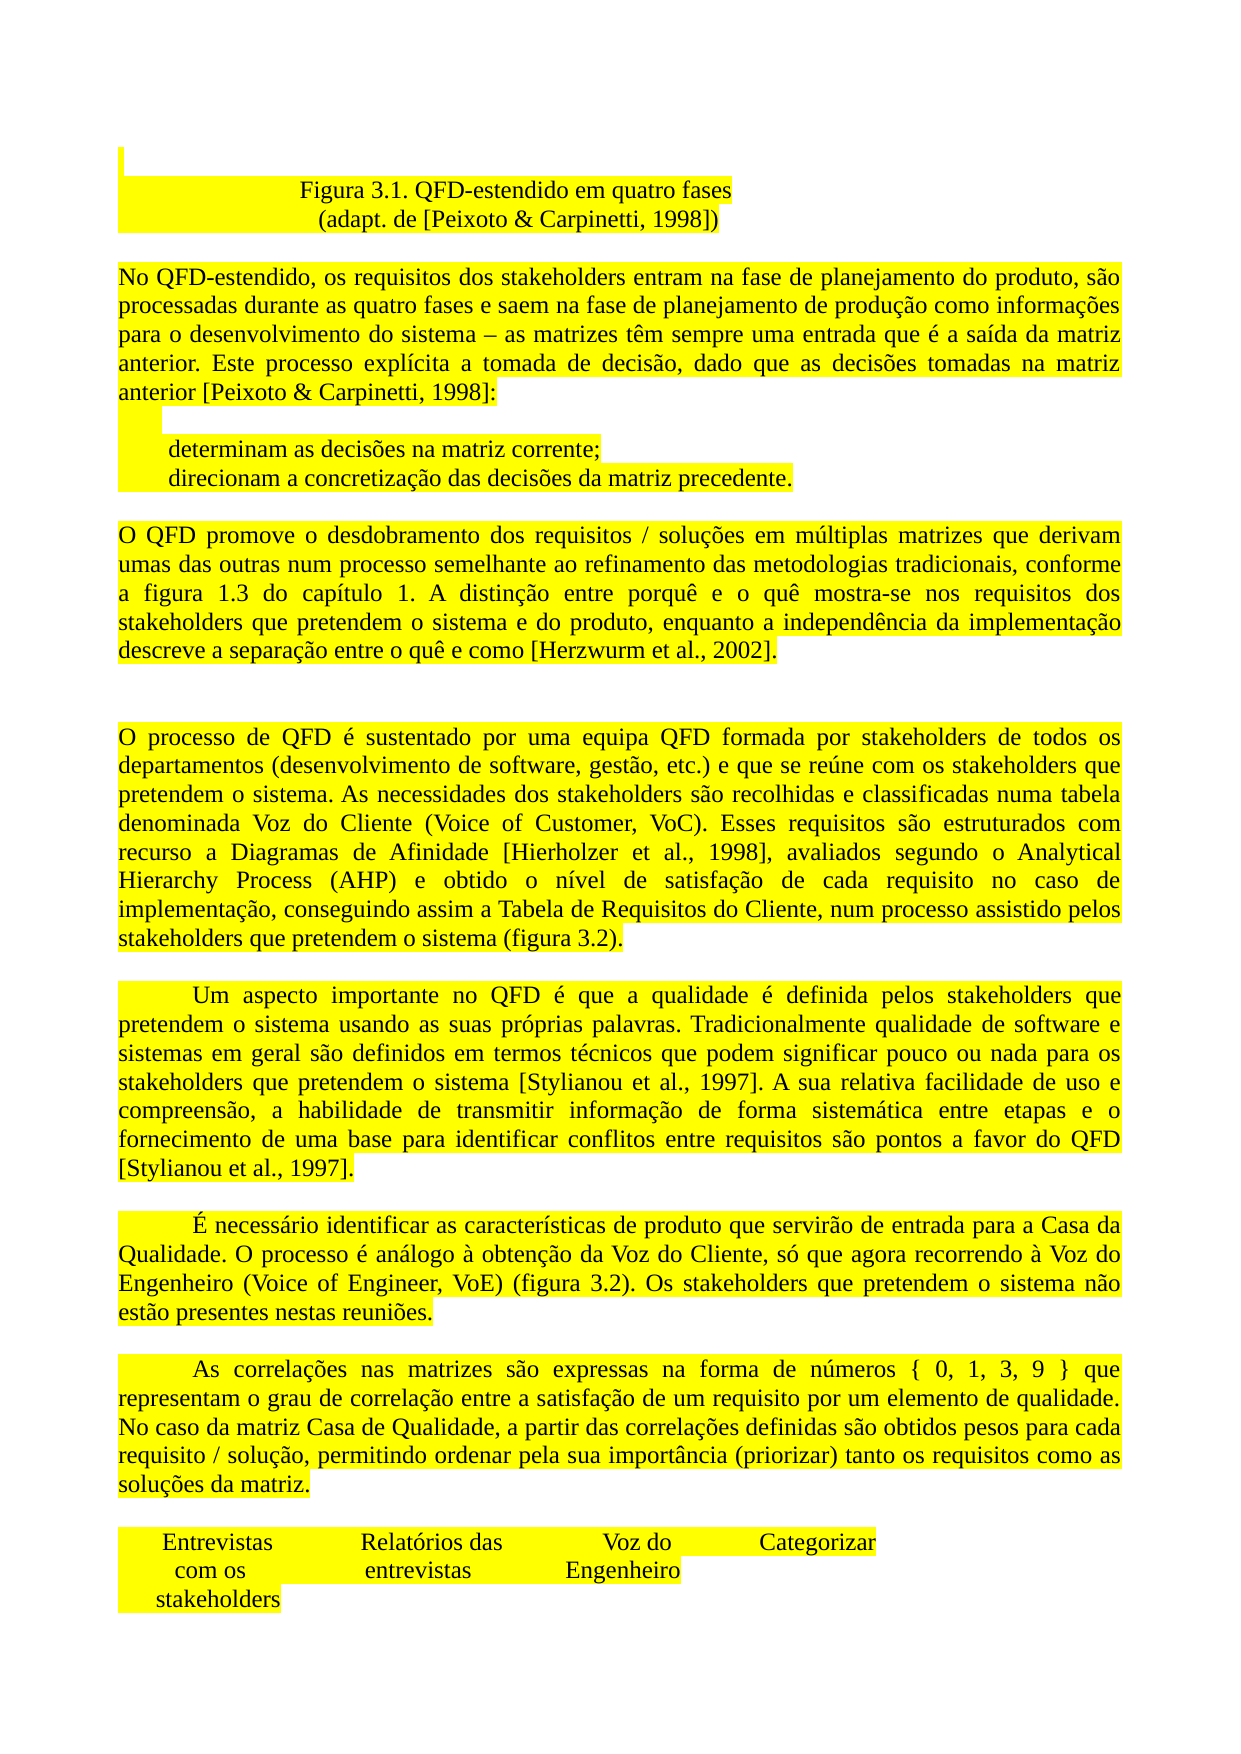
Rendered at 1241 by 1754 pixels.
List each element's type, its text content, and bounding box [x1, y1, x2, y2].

text É necessário identificar as características de produto que servirão de entrada para a Casa da Qualidade. O processo é análogo à obtenção da Voz do Cliente, só que agora recorrendo à Voz do Engenheiro (Voice of Engineer, VoE) (figura 3.2). Os stakeholders que pretendem o sistema não estão presentes nestas reuniões. [118, 1211, 1122, 1326]
text determinam as decisões na matriz corrente; [118, 434, 1122, 463]
text O QFD promove o desdobramento dos requisitos / soluções em múltiplas matrizes que derivam umas das outras num processo semelhante ao refinamento das metodologias tradicionais, conforme a figura 1.3 do capítulo 1. A distinção entre porquê e o quê mostra-se nos requisitos dos stakeholders que pretendem o sistema e do produto, enquanto a independência da implementação descreve a separação entre o quê e como [Herzwurm et al., 2002]. [118, 521, 1122, 664]
text O processo de QFD é sustentado por uma equipa QFD formada por stakeholders de todos os departamentos (desenvolvimento de software, gestão, etc.) e que se reúne com os stakeholders que pretendem o sistema. As necessidades dos stakeholders são recolhidas e classificadas numa tabela denominada Voz do Cliente (Voice of Customer, VoC). Esses requisitos são estruturados com recurso a Diagramas de Afinidade [Hierholzer et al., 1998], avaliados segundo o Analytical Hierarchy Process (AHP) e obtido o nível de satisfação de cada requisito no caso de implementação, conseguindo assim a Tabela de Requisitos do Cliente, num processo assistido pelos stakeholders que pretendem o sistema (figura 3.2). [118, 722, 1122, 952]
text As correlações nas matrizes são expressas na forma de números { 0, 1, 3, 9 } que representam o grau de correlação entre a satisfação de um requisito por um elemento de qualidade. No caso da matriz Casa de Qualidade, a partir das correlações definidas são obtidos pesos para cada requisito / solução, permitindo ordenar pela sua importância (priorizar) tanto os requisitos como as soluções da matriz. [118, 1354, 1122, 1498]
text No QFD-estendido, os requisitos dos stakeholders entram na fase de planejamento do produto, são processadas durante as quatro fases e saem na fase de planejamento de produção como informações para o desenvolvimento do sistema – as matrizes têm sempre uma entrada que é a saída da matriz anterior. Este processo explícita a tomada de decisão, dado que as decisões tomadas na matriz anterior [Peixoto & Carpinetti, 1998]: [118, 262, 1122, 406]
text Figura 3.1. QFD-estendido em quatro fases [118, 176, 1122, 204]
text Entrevistas Relatórios das Voz do Categorizar [118, 1527, 1122, 1556]
text Um aspecto importante no QFD é que a qualidade é definida pelos stakeholders que pretendem o sistema usando as suas próprias palavras. Tradicionalmente qualidade de software e sistemas em geral são definidos em termos técnicos que podem significar pouco ou nada para os stakeholders que pretendem o sistema [Stylianou et al., 1997]. A sua relativa facilidade de uso e compreensão, a habilidade de transmitir informação de forma sistemática entre etapas e o fornecimento de uma base para identificar conflitos entre requisitos são pontos a favor do QFD [Stylianou et al., 1997]. [118, 981, 1122, 1182]
text (adapt. de [Peixoto & Carpinetti, 1998]) [118, 204, 1122, 233]
text com os entrevistas Engenheiro [118, 1556, 1122, 1584]
text stakeholders [118, 1584, 1122, 1613]
text direcionam a concretização das decisões da matriz precedente. [118, 463, 1122, 492]
